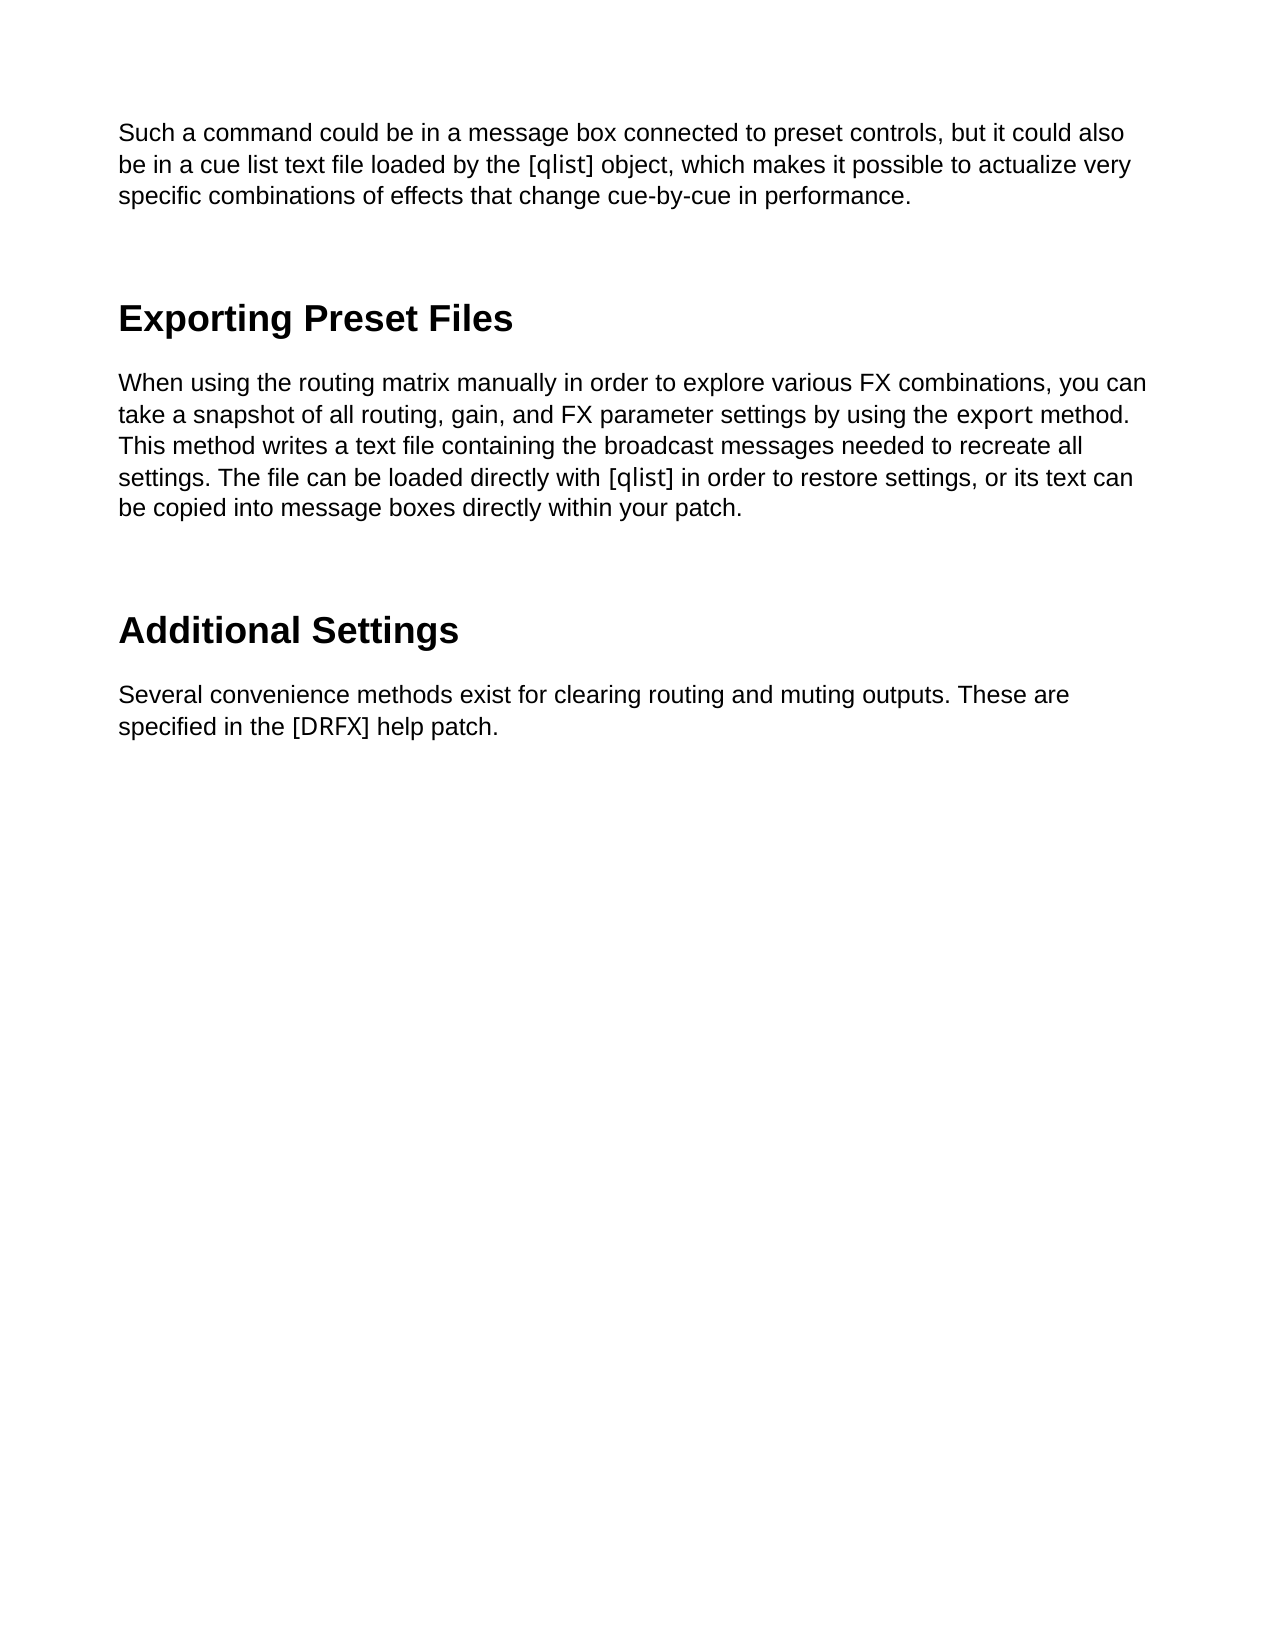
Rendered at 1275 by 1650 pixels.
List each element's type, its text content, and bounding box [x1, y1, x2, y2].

text Such a command could be in a message box connected to preset controls, but it could also be in a cue list text file loaded by the [qlist] object, which makes it possible to actualize very specific combinations of effects that change cue-by-cue in performance. [118, 118, 1157, 210]
text When using the routing matrix manually in order to explore various FX combinations, you can take a snapshot of all routing, gain, and FX parameter settings by using the export method. This method writes a text file containing the broadcast messages needed to recreate all settings. The file can be loaded directly with [qlist] in order to restore settings, or its text can be copied into message boxes directly within your patch. [118, 368, 1157, 522]
text Several convenience methods exist for clearing routing and muting outputs. These are specified in the [DRFX] help patch. [118, 680, 1157, 743]
text Additional Settings [118, 608, 1157, 652]
text Exporting Preset Files [118, 296, 1157, 339]
